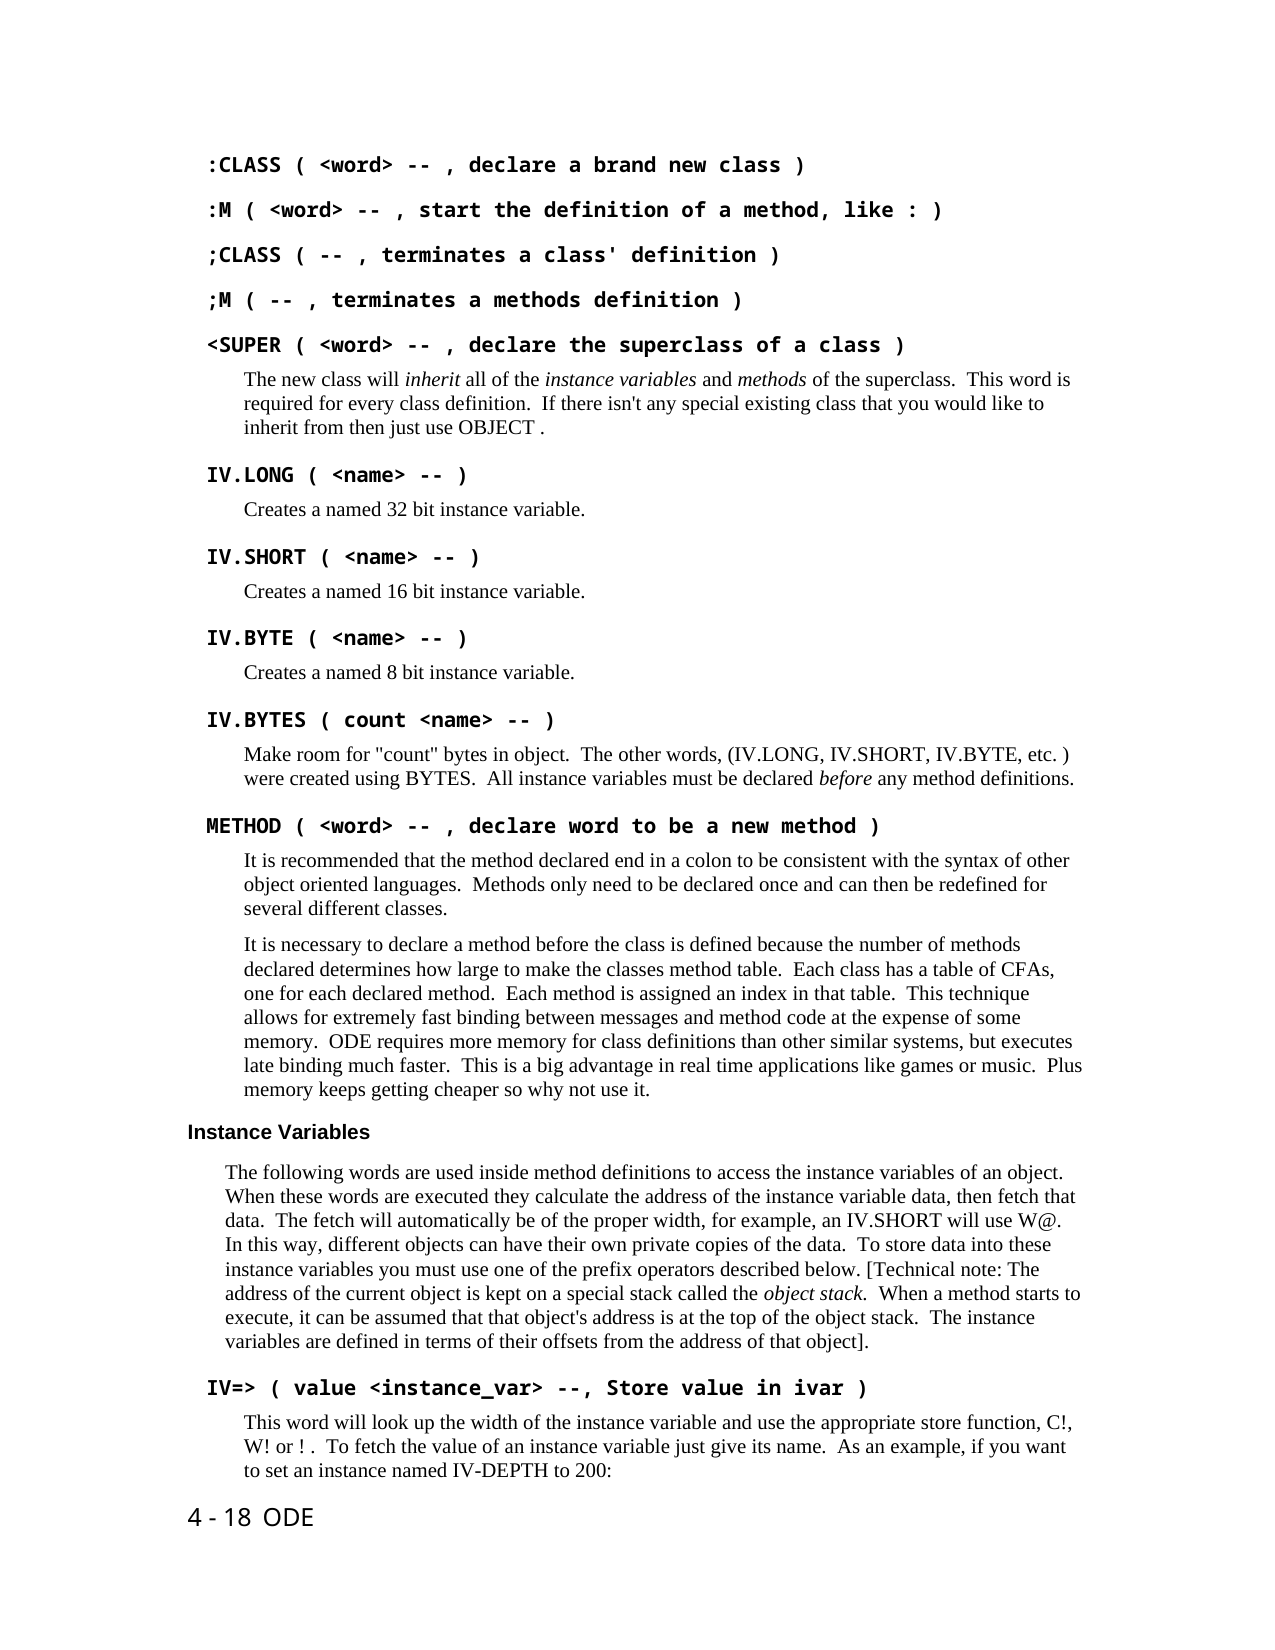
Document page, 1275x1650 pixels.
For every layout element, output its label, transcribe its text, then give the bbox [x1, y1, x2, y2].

subtitle Instance Variables [187, 1119, 1087, 1143]
text Creates a named 32 bit instance variable. [244, 497, 1087, 521]
text Creates a named 8 bit instance variable. [244, 660, 1087, 684]
text CLASS, ^-;;CLASS ( -- , terminates a class' definition ) [206, 240, 1162, 269]
text .SHORT, ^-;IV.SHORT ( <name> -- ) [206, 542, 1162, 570]
text :M ( <word> -- , start the definition of a method, like : ) [206, 195, 1162, 223]
text The following words are used inside method definitions to access the instance variables of an object. When these words are executed they calculate the address of the instance variable data, then fetch that data. The fetch will automatically be of the proper width, for example, an IV.SHORT will use W@. In this way, different objects can have their own private copies of the data. To store data into these instance variables you must use one of the prefix operators described below. [Technical note: The address of the current object is kept on a special stack called the object stack. When a method starts to execute, it can be assumed that that object's address is at the top of the object stack. The instance variables are defined in terms of their offsets from the address of that object]. [225, 1160, 1087, 1353]
text <SUPER ( <word> -- , declare the superclass of a class ) [206, 330, 1162, 359]
text ;M ( -- , terminates a methods definition ) [206, 285, 1162, 314]
text IV.BYTE ( <name> -- ) [206, 623, 1162, 652]
text This word will look up the width of the instance variable and use the appropriate store function, C!, W! or ! . To fetch the value of an instance variable just give its name. As an example, if you want to set an instance named IV-DEPTH to 200: [244, 1410, 1087, 1482]
text IV=> ( value <instance_var> --, Store value in ivar ) [206, 1373, 1162, 1402]
text METHOD ( <word> -- , declare word to be a new method ) [206, 811, 1162, 839]
text The new class will inherit all of the instance variables and methods of the superclass. This word is required for every class definition. If there isn't any special existing class that you would like to inherit from then just use OBJECT . [244, 367, 1087, 439]
text It is recommended that the method declared end in a colon to be consistent with the syntax of other object oriented languages. Methods only need to be declared once and can then be redefined for several different classes. [244, 848, 1087, 920]
text Make room for "count" bytes in object. The other words, (IV.LONG, IV.SHORT, IV.BYTE, etc. ) were created using BYTES. All instance variables must be declared before any method definitions. [244, 742, 1087, 790]
text IV.BYTES ( count <name> -- ) [206, 705, 1162, 734]
text It is necessary to declare a method before the class is defined because the number of methods declared determines how large to make the classes method table. Each class has a table of CFAs, one for each declared method. Each method is assigned an index in that table. This technique allows for extremely fast binding between messages and method code at the expense of some memory. ODE requires more memory for class definitions than other similar systems, but executes late binding much faster. This is a big advantage in real time applications like games or music. Plus memory keeps getting cheaper so why not use it. [244, 932, 1087, 1101]
text :CLASS ( <word> -- , declare a brand new class ) [206, 150, 1162, 178]
text .LONG, ^-;IV.LONG ( <name> -- ) [206, 460, 1162, 489]
text Creates a named 16 bit instance variable. [244, 579, 1087, 603]
